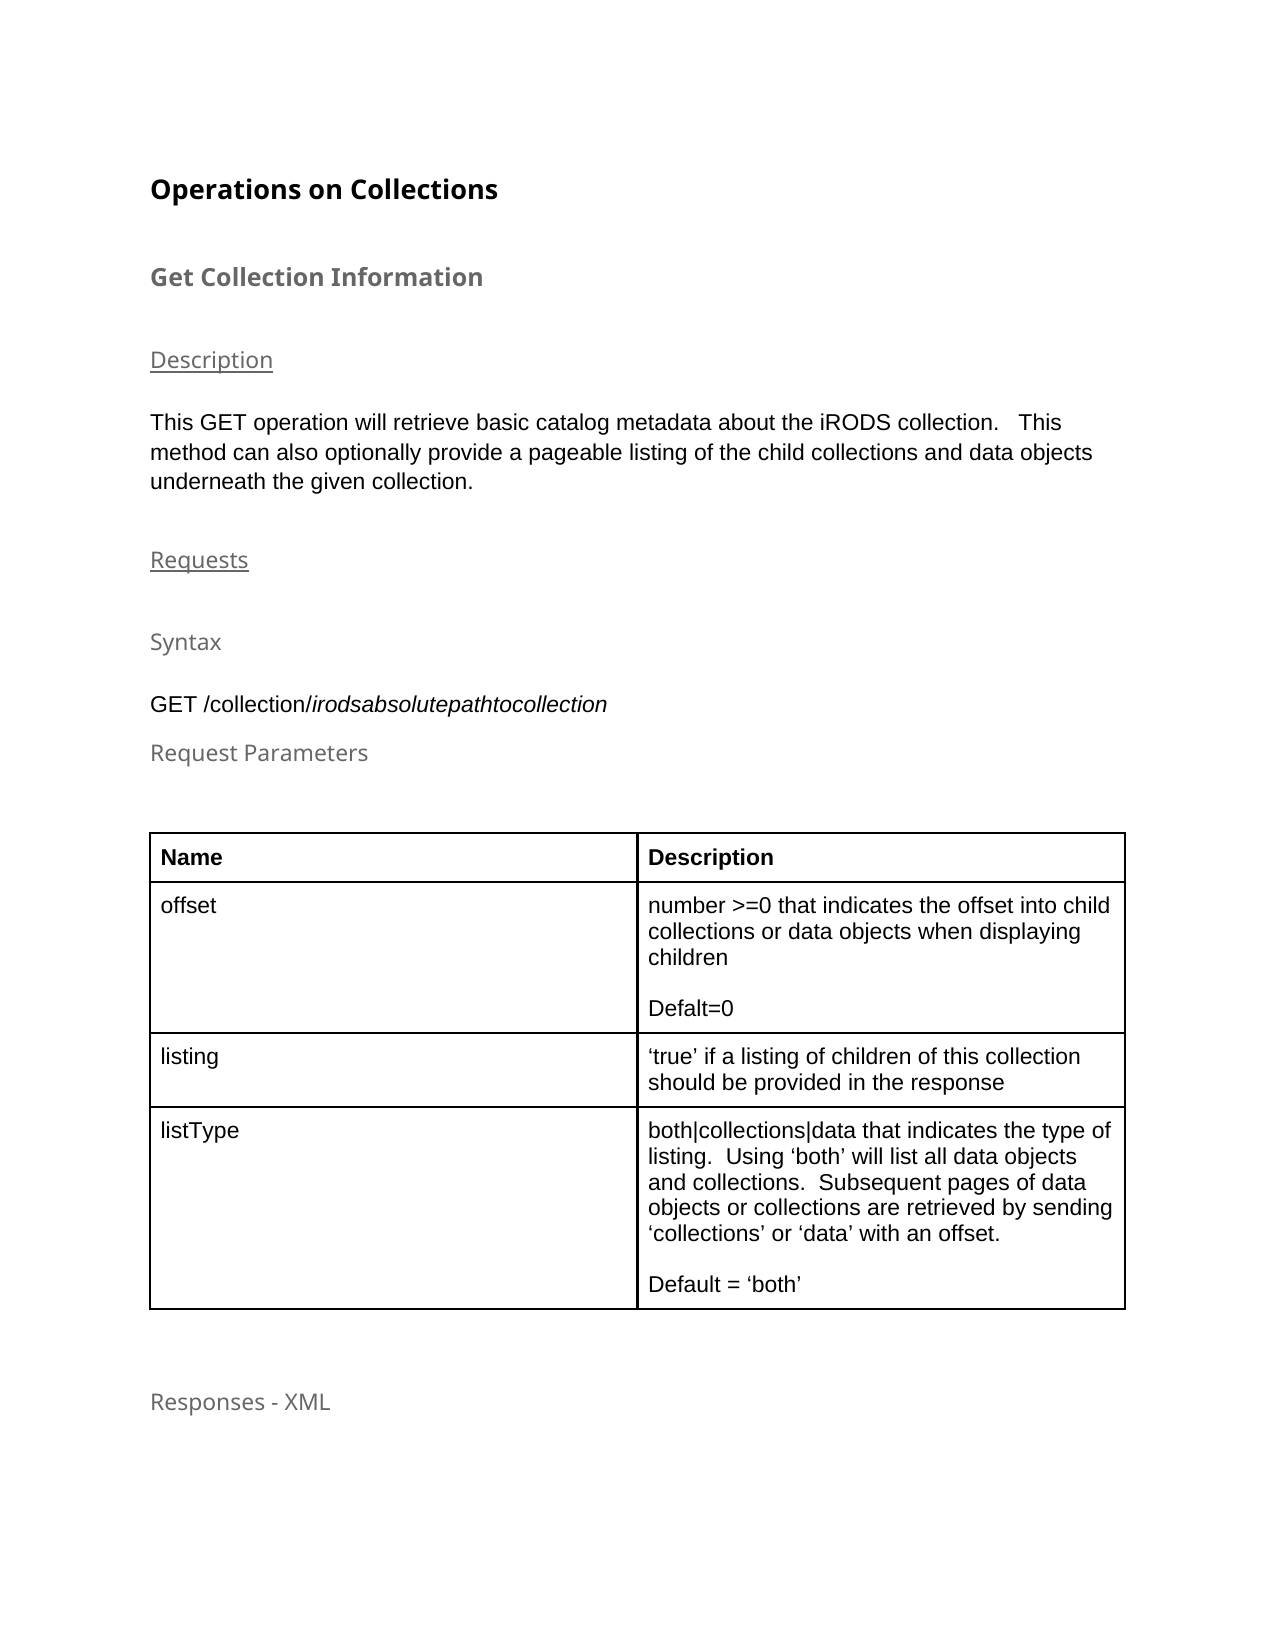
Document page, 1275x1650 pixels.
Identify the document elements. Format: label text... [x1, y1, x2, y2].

table_cell both|collections|data that indicates the type of listing. Using ‘both’ will list all data objects and collections. Subsequent pages of data objects or collections are retrieved by sending ‘collections’ or ‘data’ with an offset. Default = ‘both’ [639, 1108, 1124, 1308]
table_cell listing [151, 1034, 636, 1106]
subtitle Operations on Collections [150, 171, 1125, 208]
subtitle Responses - XML [150, 1386, 1125, 1417]
table_cell ‘true’ if a listing of children of this collection should be provided in the response [639, 1034, 1124, 1106]
table_cell listType [151, 1108, 636, 1308]
subtitle Syntax [150, 626, 1125, 657]
subtitle Request Parameters [150, 737, 1125, 768]
subtitle Description [150, 344, 1125, 376]
text This GET operation will retrieve basic catalog metadata about the iRODS collection. This method can also optionally provide a pageable listing of the child collections and data objects underneath the given collection. [150, 410, 1125, 494]
subtitle Get Collection Information [150, 259, 1125, 293]
table_header Description [639, 834, 1124, 881]
table_cell number >=0 that indicates the offset into child collections or data objects when displaying children Defalt=0 [639, 883, 1124, 1032]
table_header Name [151, 834, 636, 881]
subtitle Requests [150, 544, 1125, 575]
table_cell offset [151, 883, 636, 1032]
text GET /collection/irodsabsolutepathtocollection [150, 691, 1125, 717]
